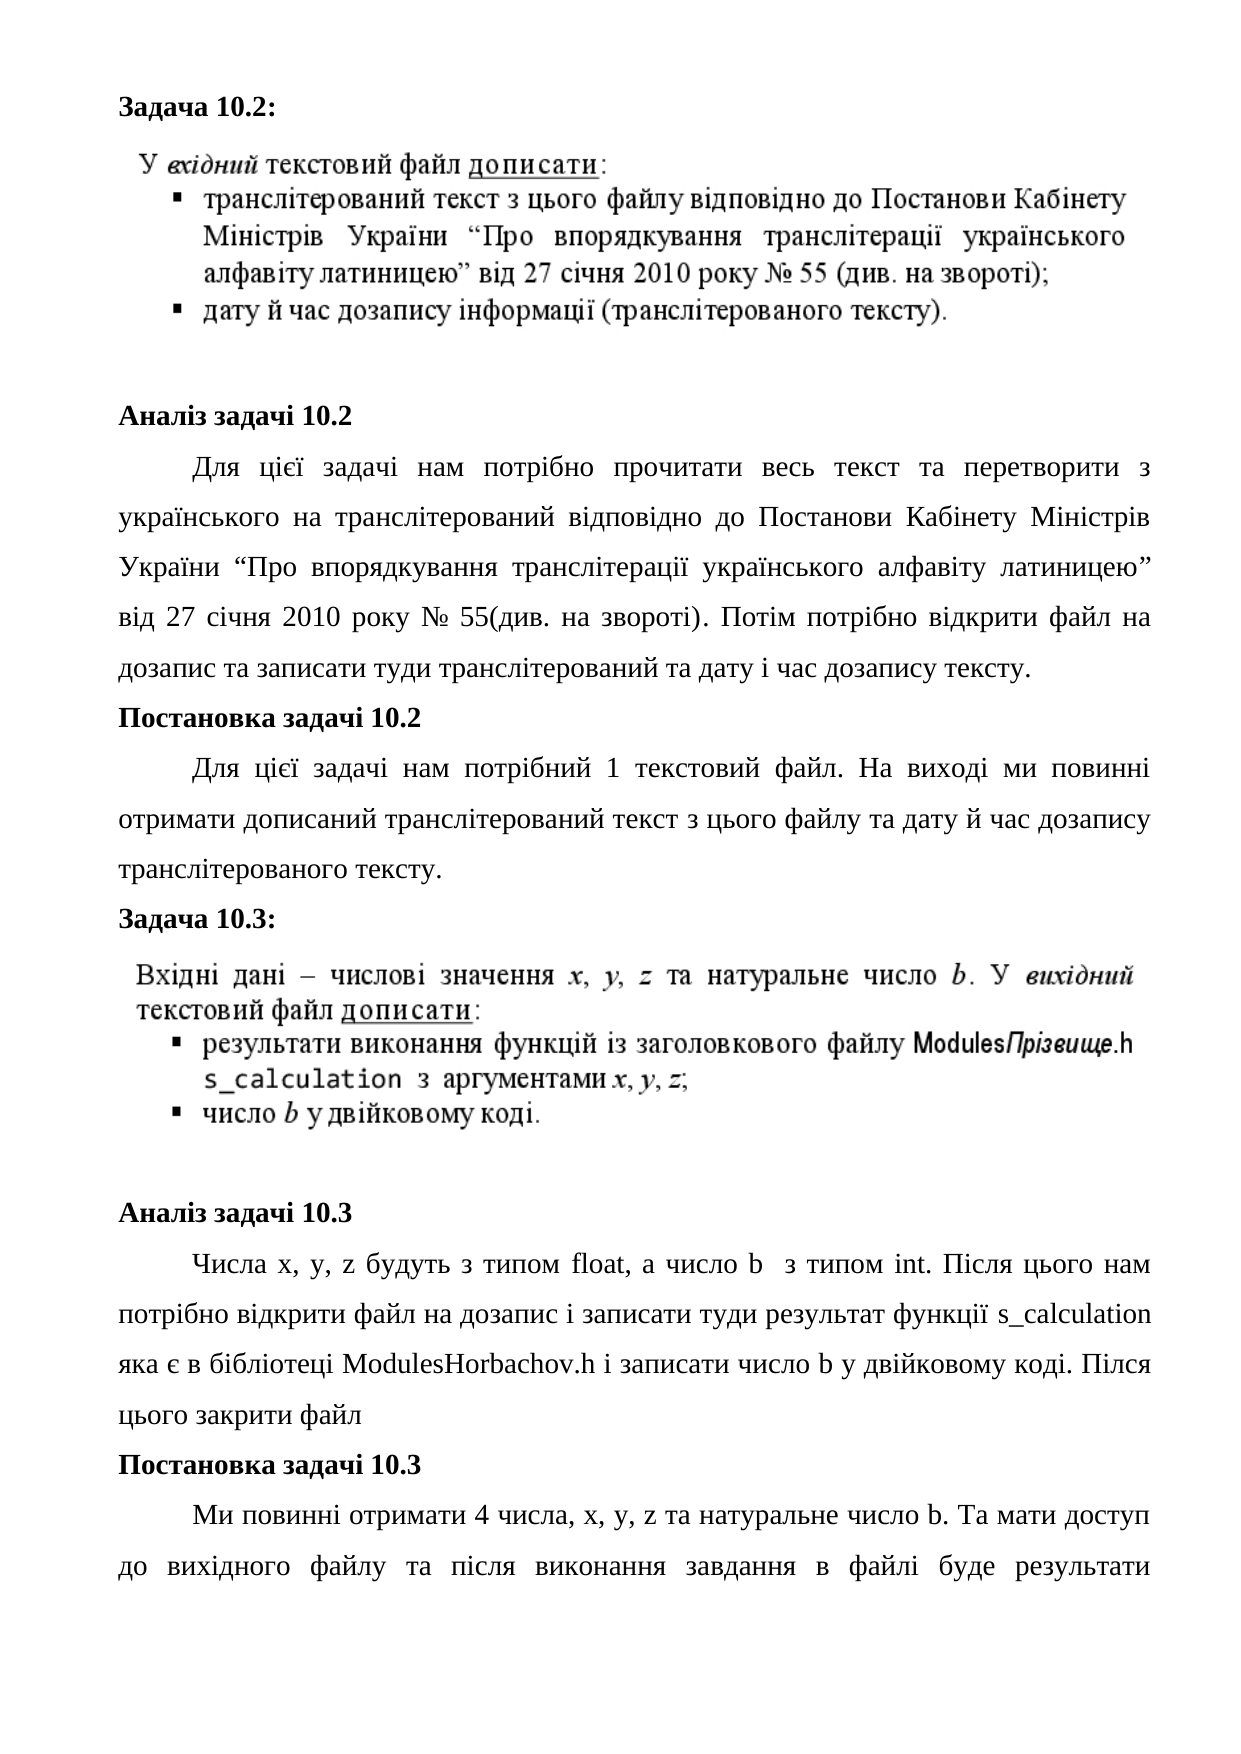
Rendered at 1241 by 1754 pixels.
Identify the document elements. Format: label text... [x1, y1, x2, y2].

text Постановка задачі 10.3 [118, 1447, 1152, 1481]
text Постановка задачі 10.2 [118, 700, 1152, 734]
text Для цієї задачі нам потрібний 1 текстовий файл. На виході ми повинні отримати дописаний транслітерований текст з цього файлу та дату й час дозапису транслітерованого тексту. [118, 751, 1152, 885]
list Задача 10.3: [118, 901, 1152, 935]
text Аналіз задачі 10.3 [118, 1196, 1152, 1229]
text Ми повинні отримати 4 числа, x, y, z та натуральне число b. Та мати доступ до вихідного файлу та після виконання завдання в файлі буде результати [118, 1497, 1152, 1581]
text Для цієї задачі нам потрібно прочитати весь текст та перетворити з українського на транслітерований відповідно до Постанови Кабінету Міністрів України “Про впорядкування транслітерації українського алфавіту латиницею” від 27 січня 2010 року № 55(див. на звороті). Потім потрібно відкрити файл на дозапис та записати туди транслітерований та дату і час дозапису тексту. [118, 449, 1152, 683]
list Задача 10.2: [118, 89, 1152, 122]
text Числа x, y, z будуть з типом float, а число b з типом int. Після цього нам потрібно відкрити файл на дозапис і записати туди результат функції s_calculation яка є в бібліотеці ModulesHorbachov.h і записати число b у двійковому коді. Пілся цього закрити файл [118, 1246, 1152, 1430]
picture [118, 138, 1152, 341]
text Аналіз задачі 10.2 [118, 398, 1152, 432]
picture [118, 951, 1152, 1139]
